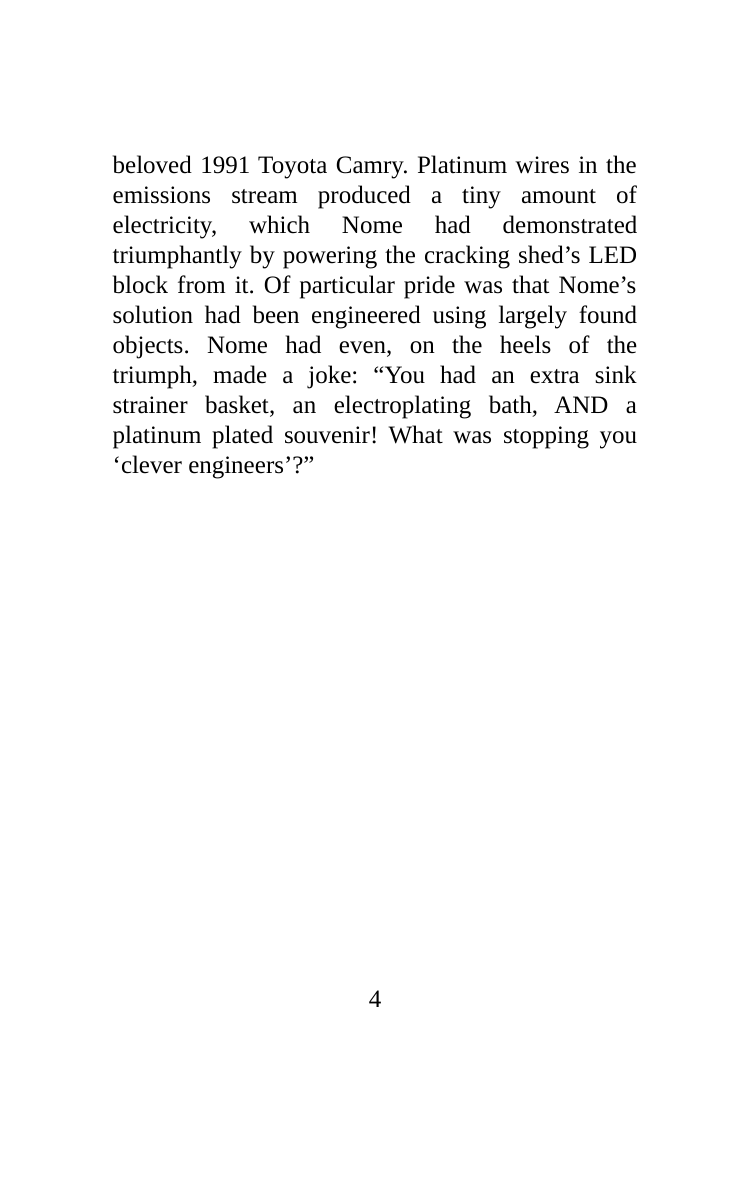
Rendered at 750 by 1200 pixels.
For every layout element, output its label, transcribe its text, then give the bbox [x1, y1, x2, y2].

text beloved 1991 Toyota Camry. Platinum wires in the emissions stream produced a tiny amount of electricity, which Nome had demonstrated triumphantly by powering the cracking shed’s LED block from it. Of particular pride was that Nome’s solution had been engineered using largely found objects. Nome had even, on the heels of the triumph, made a joke: “You had an extra sink strainer basket, an electroplating bath, AND a platinum plated souvenir! What was stopping you ‘clever engineers’?” [112, 150, 637, 480]
